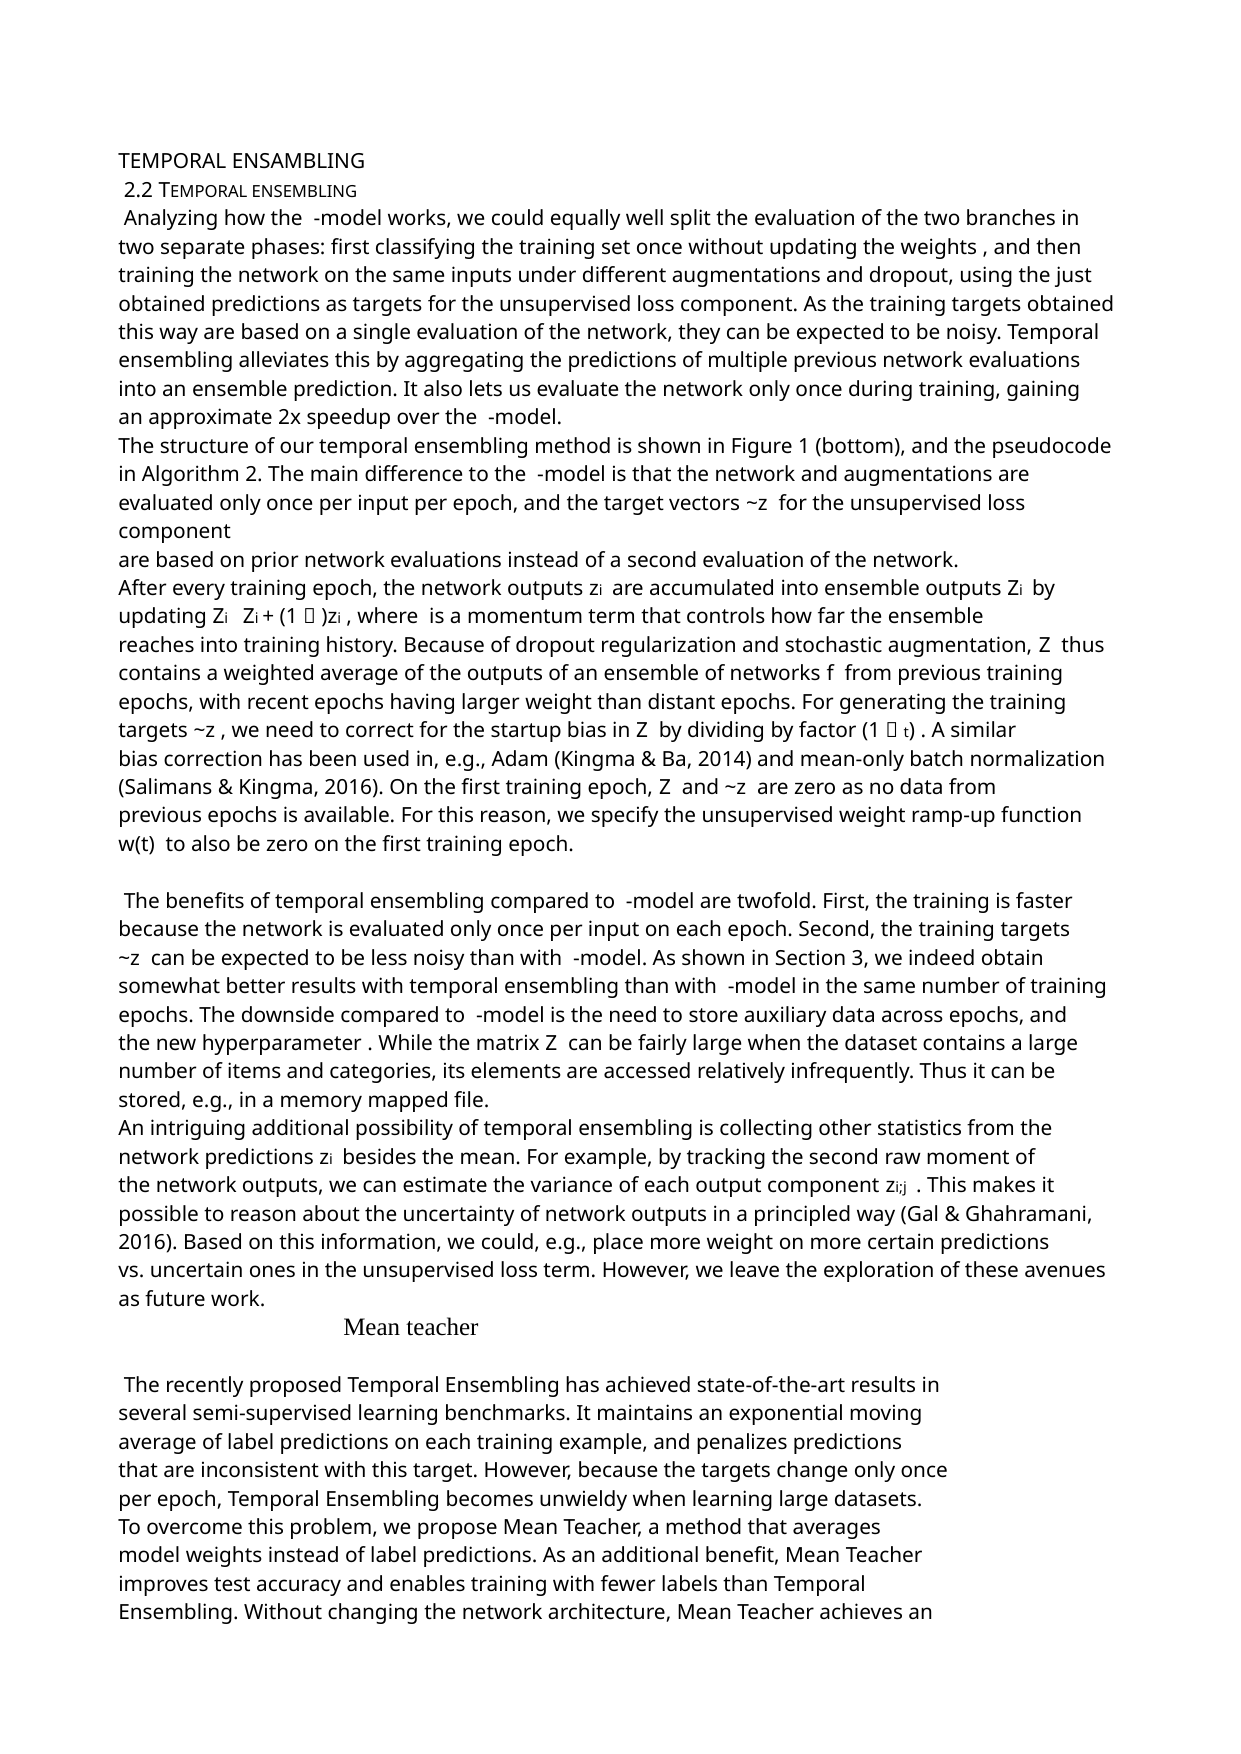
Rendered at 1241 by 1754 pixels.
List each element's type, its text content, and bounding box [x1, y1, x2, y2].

text vs. uncertain ones in the unsupervised loss term. However, we leave the exploration of these avenues [118, 1256, 1122, 1284]
text 2016). Based on this information, we could, e.g., place more weight on more certain predictions [118, 1227, 1122, 1256]
text (Salimans & Kingma, 2016). On the first training epoch, Z and ~z are zero as no data from [118, 772, 1122, 801]
text Analyzing how the -model works, we could equally well split the evaluation of the two branches in [118, 203, 1122, 232]
text the new hyperparameter . While the matrix Z can be fairly large when the dataset contains a large [118, 1028, 1122, 1057]
text network predictions zi besides the mean. For example, by tracking the second raw moment of [118, 1142, 1122, 1170]
text The benefits of temporal ensembling compared to -model are twofold. First, the training is faster [118, 886, 1122, 914]
text ~z can be expected to be less noisy than with -model. As shown in Section 3, we indeed obtain [118, 943, 1122, 971]
text into an ensemble prediction. It also lets us evaluate the network only once during training, gaining [118, 374, 1122, 402]
text possible to reason about the uncertainty of network outputs in a principled way (Gal & Ghahramani, [118, 1199, 1122, 1227]
text improves test accuracy and enables training with fewer labels than Temporal [118, 1569, 1122, 1597]
text The recently proposed Temporal Ensembling has achieved state-of-the-art results in [118, 1370, 1122, 1398]
text 2.2 TEMPORAL ENSEMBLING [118, 175, 1122, 203]
text average of label predictions on each training example, and penalizes predictions [118, 1427, 1122, 1455]
text previous epochs is available. For this reason, we specify the unsupervised weight ramp-up function [118, 801, 1122, 829]
text stored, e.g., in a memory mapped file. [118, 1085, 1122, 1113]
text targets ~z , we need to correct for the startup bias in Z by dividing by factor (1 􀀀 t) . A similar [118, 715, 1122, 744]
text training the network on the same inputs under different augmentations and dropout, using the just [118, 260, 1122, 289]
text in Algorithm 2. The main difference to the -model is that the network and augmentations are [118, 459, 1122, 488]
text contains a weighted average of the outputs of an ensemble of networks f from previous training [118, 658, 1122, 687]
text several semi-supervised learning benchmarks. It maintains an exponential moving [118, 1398, 1122, 1427]
text two separate phases: first classifying the training set once without updating the weights , and then [118, 232, 1122, 260]
text The structure of our temporal ensembling method is shown in Figure 1 (bottom), and the pseudocode [118, 431, 1122, 459]
text somewhat better results with temporal ensembling than with -model in the same number of training [118, 971, 1122, 1000]
text per epoch, Temporal Ensembling becomes unwieldy when learning large datasets. [118, 1484, 1122, 1512]
text that are inconsistent with this target. However, because the targets change only once [118, 1455, 1122, 1484]
text epochs. The downside compared to -model is the need to store auxiliary data across epochs, and [118, 1000, 1122, 1028]
text because the network is evaluated only once per input on each epoch. Second, the training targets [118, 914, 1122, 943]
text reaches into training history. Because of dropout regularization and stochastic augmentation, Z thus [118, 630, 1122, 658]
text After every training epoch, the network outputs zi are accumulated into ensemble outputs Zi by [118, 573, 1122, 602]
text ensembling alleviates this by aggregating the predictions of multiple previous network evaluations [118, 346, 1122, 374]
text as future work. [118, 1284, 1122, 1312]
text evaluated only once per input per epoch, and the target vectors ~z for the unsupervised loss component [118, 488, 1122, 545]
text bias correction has been used in, e.g., Adam (Kingma & Ba, 2014) and mean-only batch normalization [118, 744, 1122, 772]
text An intriguing additional possibility of temporal ensembling is collecting other statistics from the [118, 1113, 1122, 1142]
text Ensembling. Without changing the network architecture, Mean Teacher achieves an [118, 1597, 1122, 1626]
text To overcome this problem, we propose Mean Teacher, a method that averages [118, 1512, 1122, 1541]
text model weights instead of label predictions. As an additional benefit, Mean Teacher [118, 1541, 1122, 1569]
text Mean teacher [118, 1312, 1122, 1341]
text updating Zi Zi + (1 􀀀 )zi , where is a momentum term that controls how far the ensemble [118, 602, 1122, 630]
text an approximate 2x speedup over the -model. [118, 402, 1122, 431]
text obtained predictions as targets for the unsupervised loss component. As the training targets obtained [118, 289, 1122, 317]
text this way are based on a single evaluation of the network, they can be expected to be noisy. Temporal [118, 317, 1122, 346]
text epochs, with recent epochs having larger weight than distant epochs. For generating the training [118, 687, 1122, 715]
text number of items and categories, its elements are accessed relatively infrequently. Thus it can be [118, 1057, 1122, 1085]
text are based on prior network evaluations instead of a second evaluation of the network. [118, 545, 1122, 573]
text the network outputs, we can estimate the variance of each output component zi;j . This makes it [118, 1170, 1122, 1199]
text w(t) to also be zero on the first training epoch. [118, 829, 1122, 857]
text TEMPORAL ENSAMBLING [118, 147, 1122, 175]
